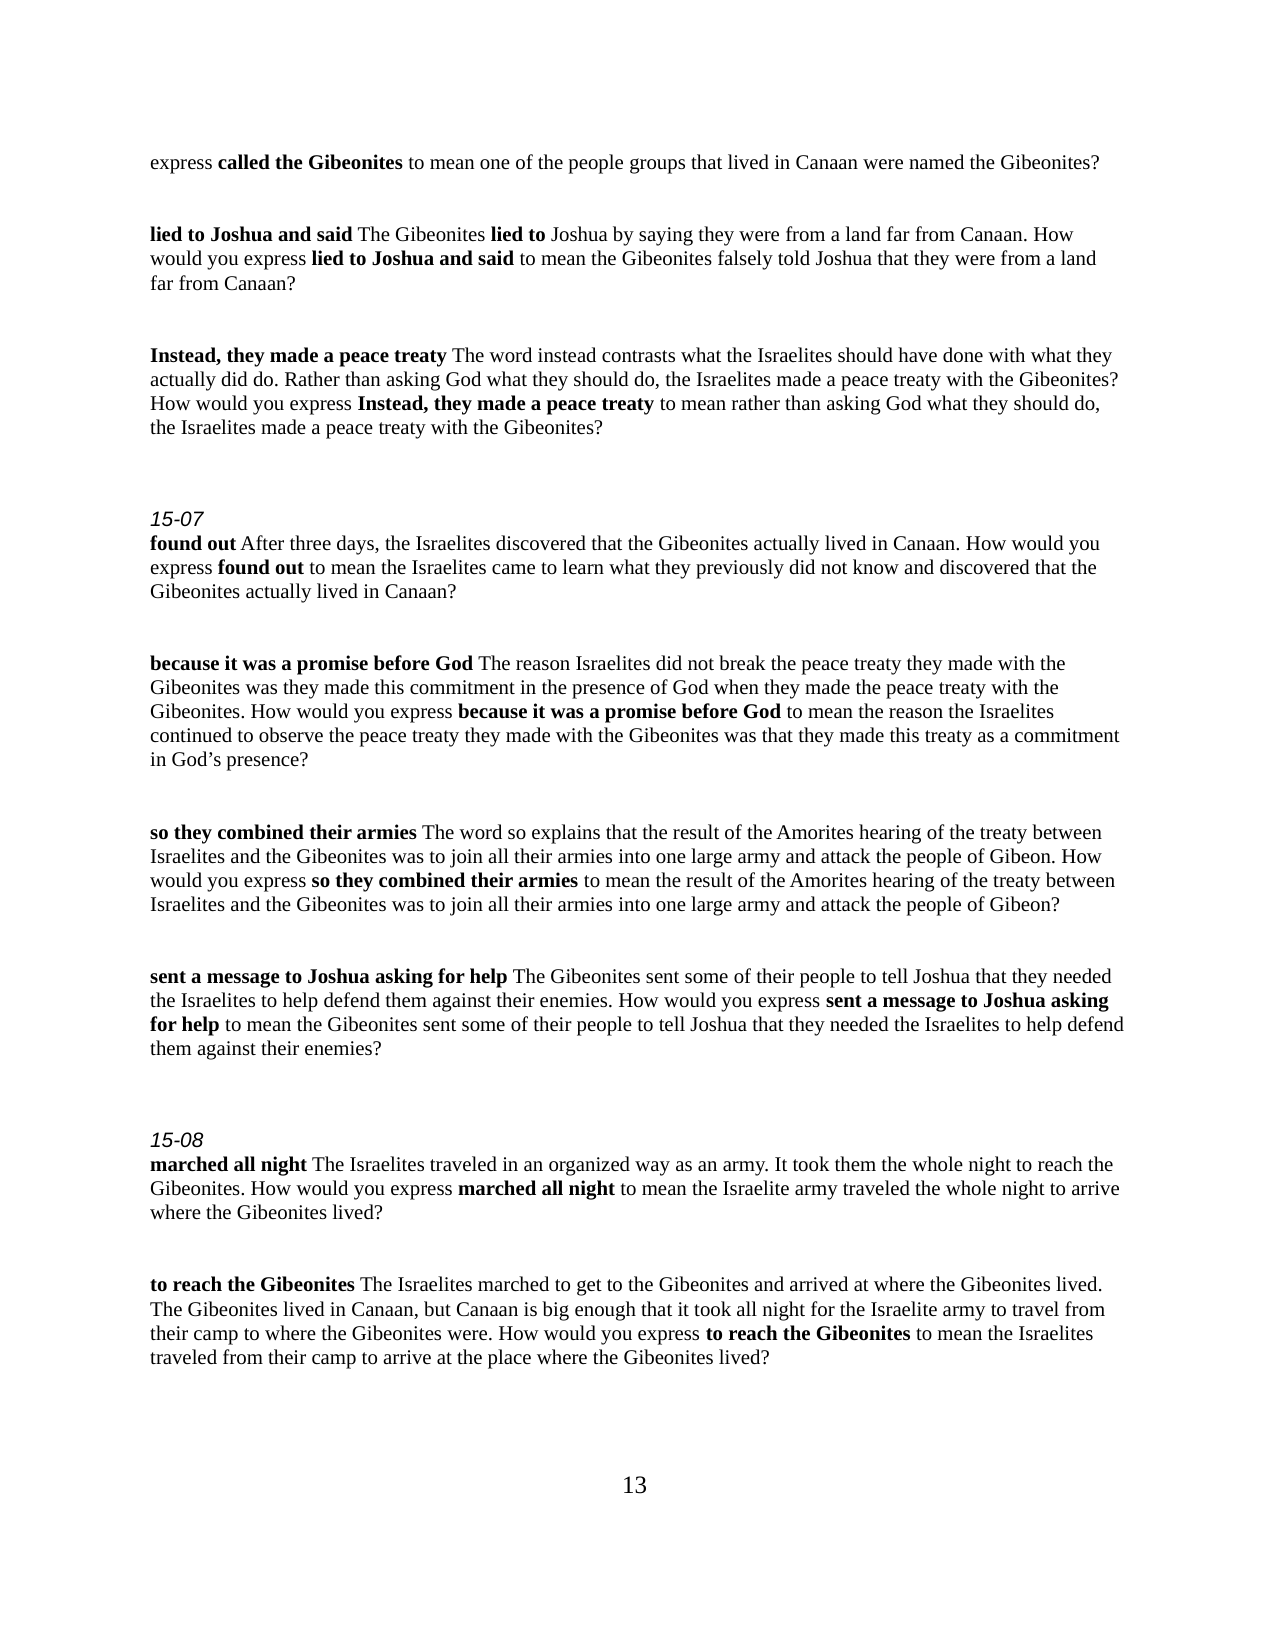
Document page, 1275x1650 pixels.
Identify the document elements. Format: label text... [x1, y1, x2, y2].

text express called the Gibeonites to mean one of the people groups that lived in Canaan were named the Gibeonites? [150, 150, 1125, 174]
subtitle 15-08 [150, 1128, 1125, 1152]
text sent a message to Joshua asking for help The Gibeonites sent some of their people to tell Joshua that they needed the Israelites to help defend them against their enemies. How would you express sent a message to Joshua asking for help to mean the Gibeonites sent some of their people to tell Joshua that they needed the Israelites to help defend them against their enemies? [150, 964, 1125, 1060]
text marched all night The Israelites traveled in an organized way as an army. It took them the whole night to reach the Gibeonites. How would you express marched all night to mean the Israelite army traveled the whole night to arrive where the Gibeonites lived? [150, 1152, 1125, 1224]
text to reach the Gibeonites The Israelites marched to get to the Gibeonites and arrived at where the Gibeonites lived. The Gibeonites lived in Canaan, but Canaan is big enough that it took all night for the Israelite army to travel from their camp to where the Gibeonites were. How would you express to reach the Gibeonites to mean the Israelites traveled from their camp to arrive at the place where the Gibeonites lived? [150, 1272, 1125, 1369]
subtitle 15-07 [150, 507, 1125, 531]
text lied to Joshua and said The Gibeonites lied to Joshua by saying they were from a land far from Canaan. How would you express lied to Joshua and said to mean the Gibeonites falsely told Joshua that they were from a land far from Canaan? [150, 222, 1125, 294]
text found out After three days, the Israelites discovered that the Gibeonites actually lived in Canaan. How would you express found out to mean the Israelites came to learn what they previously did not know and discovered that the Gibeonites actually lived in Canaan? [150, 531, 1125, 603]
text Instead, they made a peace treaty The word instead contrasts what the Israelites should have done with what they actually did do. Rather than asking God what they should do, the Israelites made a peace treaty with the Gibeonites? How would you express Instead, they made a peace treaty to mean rather than asking God what they should do, the Israelites made a peace treaty with the Gibeonites? [150, 343, 1125, 439]
text because it was a promise before God The reason Israelites did not break the peace treaty they made with the Gibeonites was they made this commitment in the presence of God when they made the peace treaty with the Gibeonites. How would you express because it was a promise before God to mean the reason the Israelites continued to observe the peace treaty they made with the Gibeonites was that they made this treaty as a commitment in God’s presence? [150, 651, 1125, 771]
text so they combined their armies The word so explains that the result of the Amorites hearing of the treaty between Israelites and the Gibeonites was to join all their armies into one large army and attack the people of Gibeon. How would you express so they combined their armies to mean the result of the Amorites hearing of the treaty between Israelites and the Gibeonites was to join all their armies into one large army and attack the people of Gibeon? [150, 819, 1125, 916]
